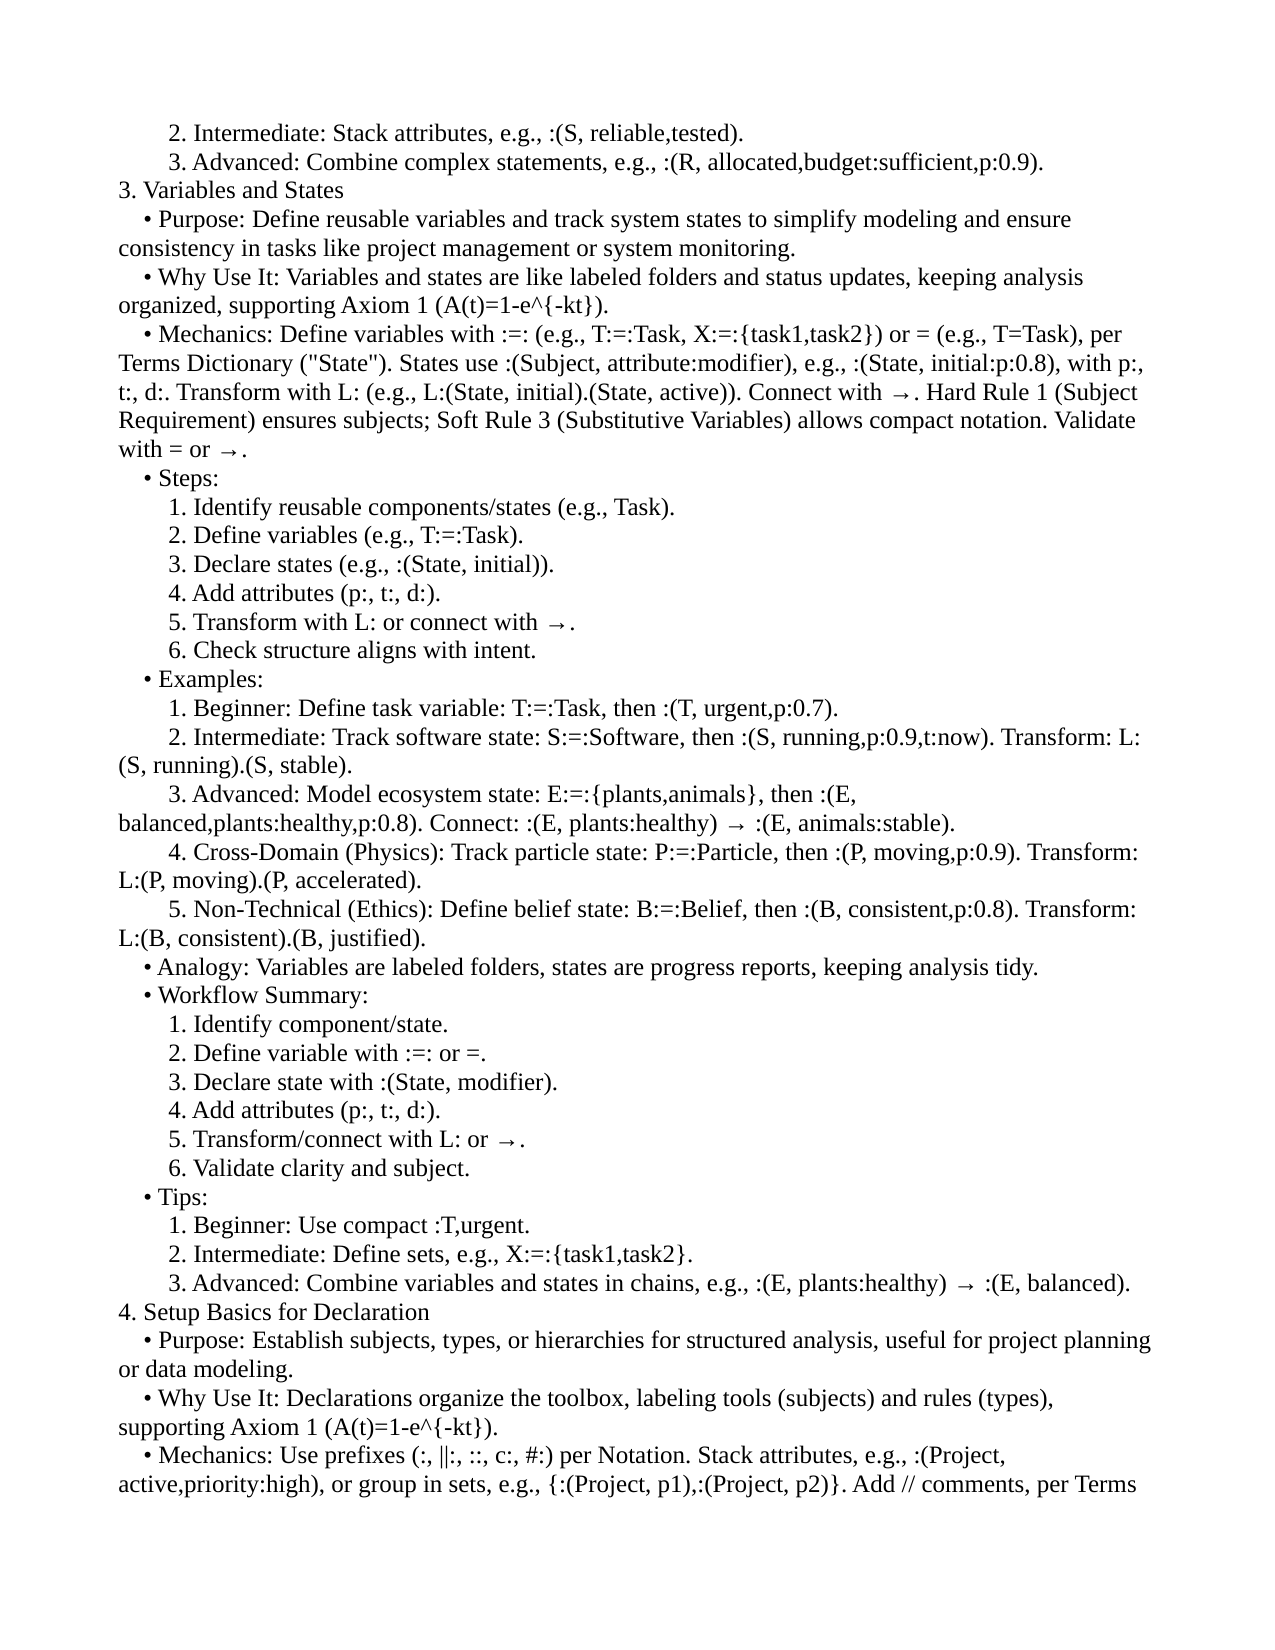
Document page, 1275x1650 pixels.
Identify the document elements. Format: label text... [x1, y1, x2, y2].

text 6. Check structure aligns with intent. [118, 636, 1157, 664]
text • Why Use It: Variables and states are like labeled folders and status updates, keeping analysis organized, supporting Axiom 1 (A(t)=1-e^{-kt}). [118, 262, 1157, 319]
text 2. Intermediate: Track software state: S:=:Software, then :(S, running,p:0.9,t:now). Transform: L:(S, running).(S, stable). [118, 722, 1157, 779]
text 1. Identify reusable components/states (e.g., Task). [118, 492, 1157, 521]
text 1. Beginner: Use compact :T,urgent. [118, 1211, 1157, 1239]
text • Purpose: Establish subjects, types, or hierarchies for structured analysis, useful for project planning or data modeling. [118, 1326, 1157, 1383]
text 2. Intermediate: Stack attributes, e.g., :(S, reliable,tested). [118, 118, 1157, 147]
text • Workflow Summary: [118, 981, 1157, 1009]
text • Analogy: Variables are labeled folders, states are progress reports, keeping analysis tidy. [118, 952, 1157, 981]
text • Steps: [118, 463, 1157, 492]
text 3. Advanced: Combine complex statements, e.g., :(R, allocated,budget:sufficient,p:0.9). [118, 147, 1157, 176]
text 4. Cross-Domain (Physics): Track particle state: P:=:Particle, then :(P, moving,p:0.9). Transform: L:(P, moving).(P, accelerated). [118, 837, 1157, 894]
text 2. Define variable with :=: or =. [118, 1038, 1157, 1067]
text 3. Advanced: Combine variables and states in chains, e.g., :(E, plants:healthy) → :(E, balanced). [118, 1268, 1157, 1297]
text 3. Declare state with :(State, modifier). [118, 1067, 1157, 1096]
text 1. Identify component/state. [118, 1009, 1157, 1038]
text 4. Add attributes (p:, t:, d:). [118, 578, 1157, 607]
text 3. Variables and States [118, 176, 1157, 204]
text 4. Add attributes (p:, t:, d:). [118, 1096, 1157, 1124]
text 5. Transform/connect with L: or →. [118, 1124, 1157, 1153]
text 1. Beginner: Define task variable: T:=:Task, then :(T, urgent,p:0.7). [118, 693, 1157, 722]
text • Mechanics: Define variables with :=: (e.g., T:=:Task, X:=:{task1,task2}) or = (e.g., T=Task), per Terms Dictionary ("State"). States use :(Subject, attribute:modifier), e.g., :(State, initial:p:0.8), with p:, t:, d:. Transform with L: (e.g., L:(State, initial).(State, active)). Connect with →. Hard Rule 1 (Subject Requirement) ensures subjects; Soft Rule 3 (Substitutive Variables) allows compact notation. Validate with = or →. [118, 319, 1157, 463]
text 2. Intermediate: Define sets, e.g., X:=:{task1,task2}. [118, 1239, 1157, 1268]
text 3. Advanced: Model ecosystem state: E:=:{plants,animals}, then :(E, balanced,plants:healthy,p:0.8). Connect: :(E, plants:healthy) → :(E, animals:stable). [118, 779, 1157, 837]
text • Tips: [118, 1182, 1157, 1211]
text 3. Declare states (e.g., :(State, initial)). [118, 549, 1157, 578]
text • Why Use It: Declarations organize the toolbox, labeling tools (subjects) and rules (types), supporting Axiom 1 (A(t)=1-e^{-kt}). [118, 1383, 1157, 1441]
text • Purpose: Define reusable variables and track system states to simplify modeling and ensure consistency in tasks like project management or system monitoring. [118, 204, 1157, 262]
text • Mechanics: Use prefixes (:, ||:, ::, c:, #:) per Notation. Stack attributes, e.g., :(Project, active,priority:high), or group in sets, e.g., {:(Project, p1),:(Project, p2)}. Add // comments, per Terms [118, 1441, 1157, 1498]
text 5. Non-Technical (Ethics): Define belief state: B:=:Belief, then :(B, consistent,p:0.8). Transform: L:(B, consistent).(B, justified). [118, 894, 1157, 952]
text 2. Define variables (e.g., T:=:Task). [118, 521, 1157, 549]
text 4. Setup Basics for Declaration [118, 1297, 1157, 1326]
text • Examples: [118, 664, 1157, 693]
text 5. Transform with L: or connect with →. [118, 607, 1157, 636]
text 6. Validate clarity and subject. [118, 1153, 1157, 1182]
